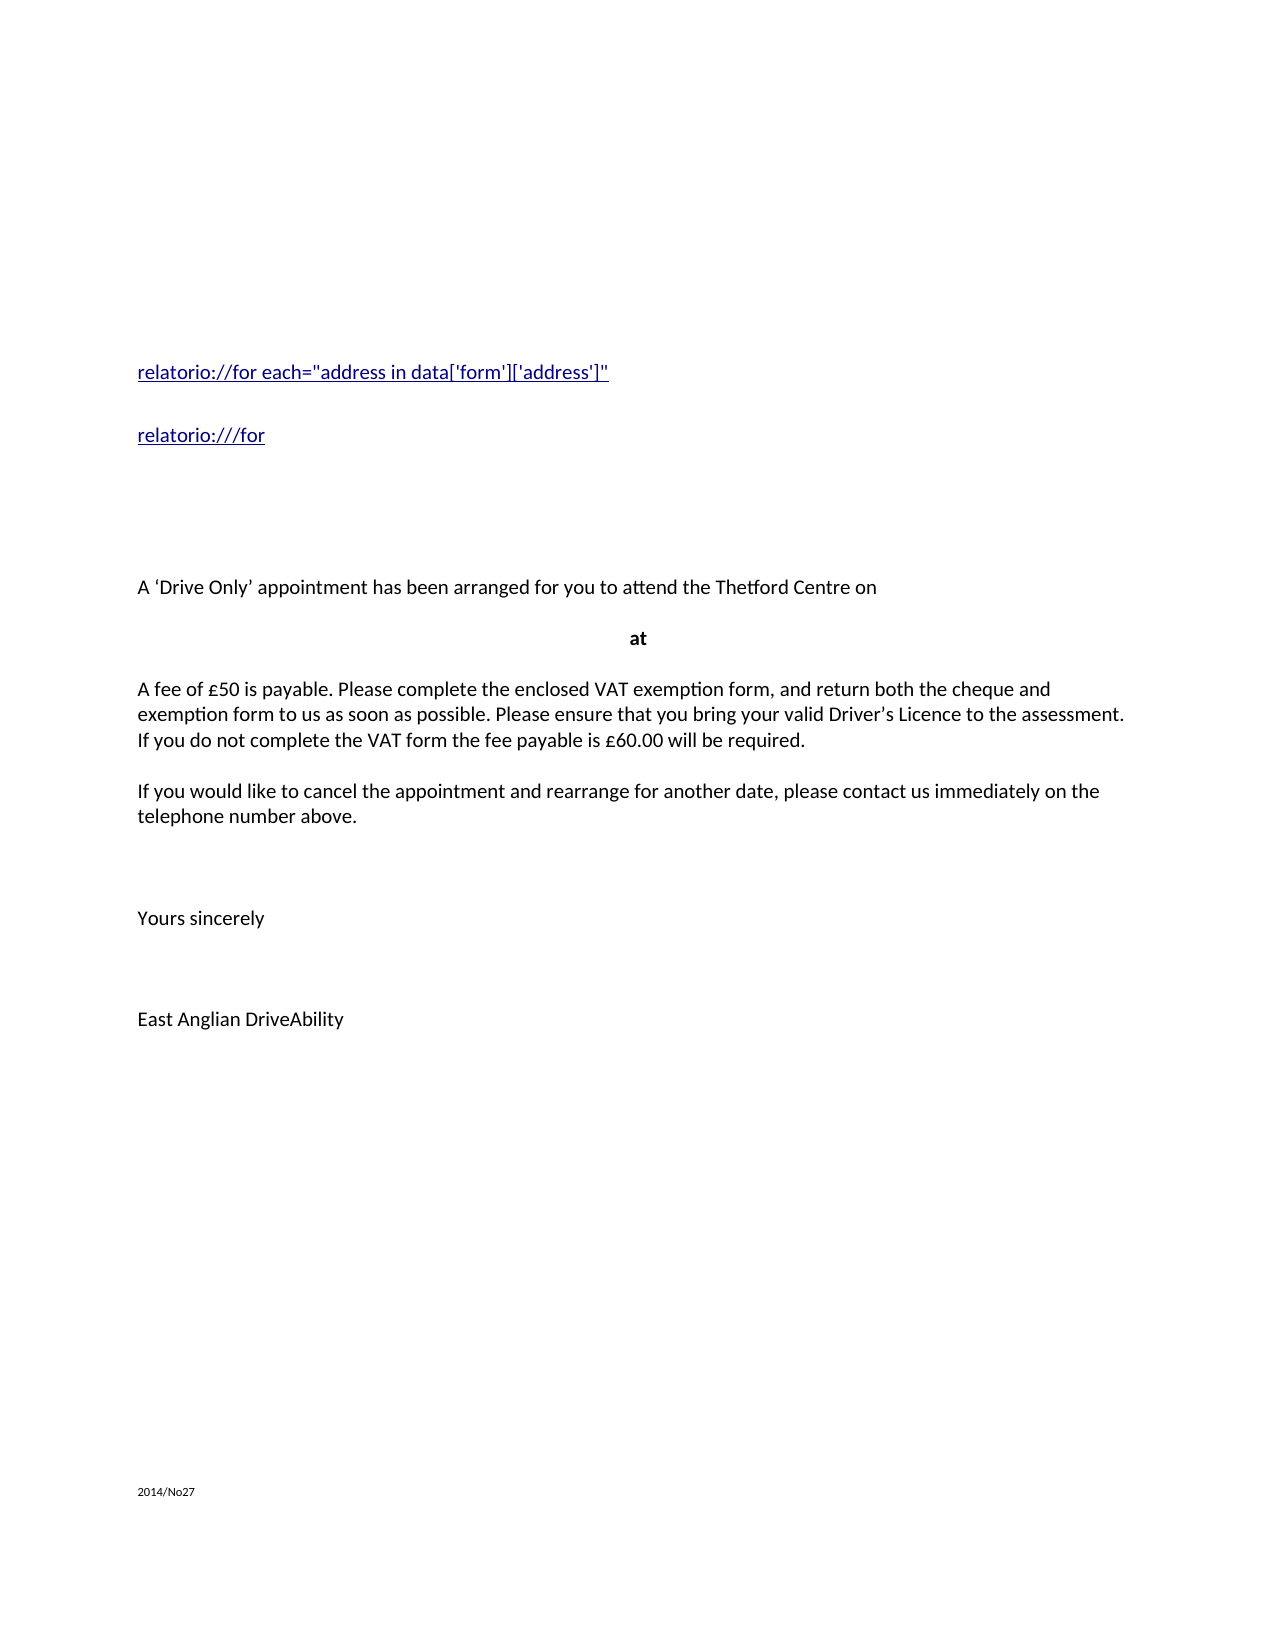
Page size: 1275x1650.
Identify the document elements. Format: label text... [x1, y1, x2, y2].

text <time> [137, 302, 1138, 328]
text East Anglian DriveAbility [137, 1007, 1138, 1032]
table_header relatorio://for each="address in data['form']['address']" [138, 353, 1138, 385]
text Yours sincerely [137, 905, 1138, 930]
table_cell <address> [138, 385, 1138, 416]
text A ‘Drive Only’ appointment has been arranged for you to attend the Thetford Centre on [137, 574, 1138, 600]
text <data['form']['id']> [137, 277, 1138, 302]
text <data['form']['title']> <data['form']['name']> [137, 328, 1138, 353]
text <data['form']['title_last_name']> [137, 498, 1138, 524]
text <data['form']['apmt_start_date']> at <data['form']['apmt_start_time']> [137, 625, 1138, 651]
text If you would like to cancel the appointment and rearrange for another date, please contact us immediately on the telephone number above. [137, 778, 1138, 829]
text A fee of £50 is payable. Please complete the enclosed VAT exemption form, and return both the cheque and exemption form to us as soon as possible. Please ensure that you bring your valid Driver’s Licence to the assessment. If you do not complete the VAT form the fee payable is £60.00 will be required. [137, 676, 1138, 752]
table_cell relatorio:///for [138, 416, 1138, 447]
